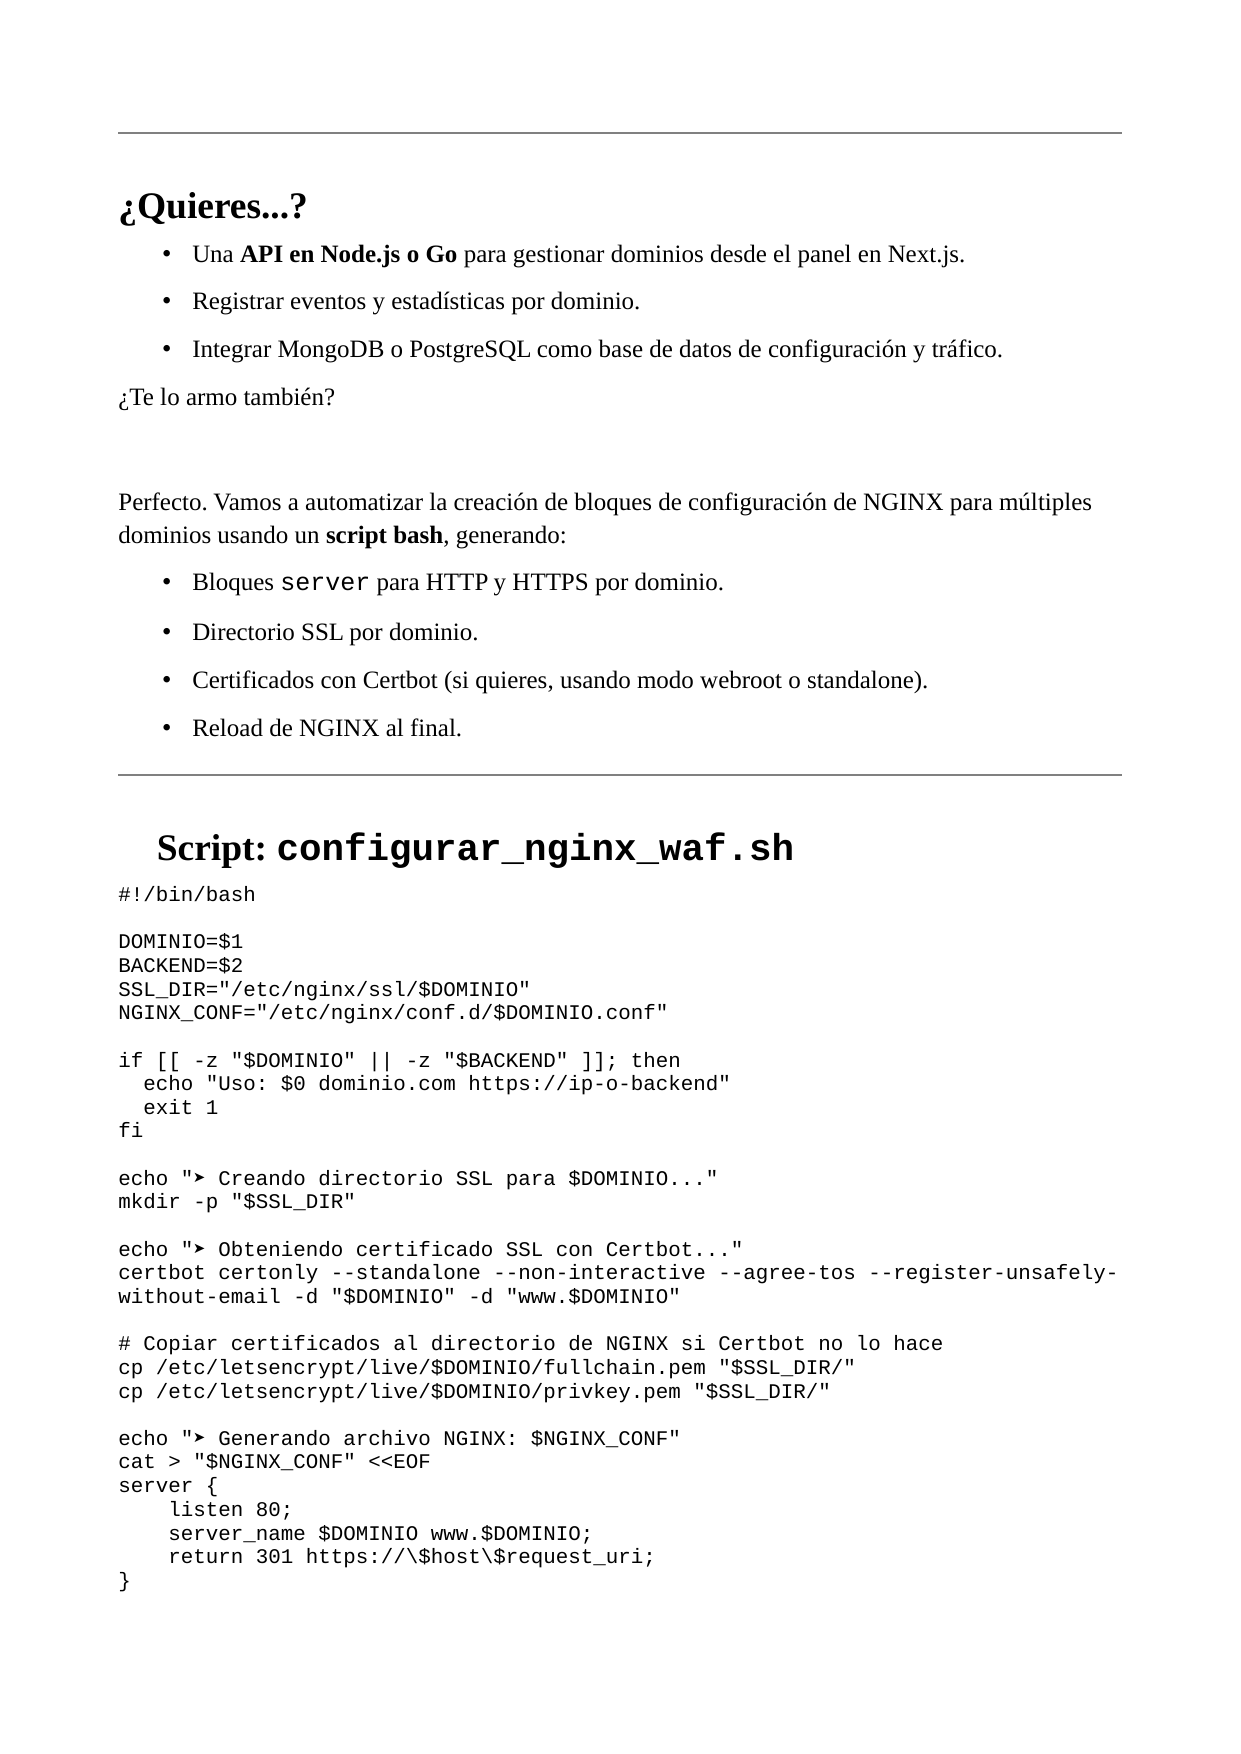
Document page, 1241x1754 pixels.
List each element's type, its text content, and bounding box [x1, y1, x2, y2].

text certbot certonly --standalone --non-interactive --agree-tos --register-unsafely-without-email -d "$DOMINIO" -d "www.$DOMINIO" [118, 1262, 1122, 1310]
text BACKEND=$2 [118, 955, 1122, 979]
list Integrar MongoDB o PostgreSQL como base de datos de configuración y tráfico. [162, 334, 1122, 363]
subtitle ¿Quieres...? [118, 183, 1122, 226]
text } [118, 1570, 1122, 1593]
text ¿Te lo armo también? [118, 382, 1122, 410]
list Directorio SSL por dominio. [162, 617, 1122, 646]
text echo "➤ Creando directorio SSL para $DOMINIO..." [118, 1168, 1122, 1191]
subtitle ✅ Script: configurar_nginx_waf.sh [118, 825, 1122, 872]
text fi [118, 1121, 1122, 1144]
text cat > "$NGINX_CONF" <<EOF [118, 1452, 1122, 1475]
text exit 1 [118, 1097, 1122, 1121]
text DOMINIO=$1 [118, 931, 1122, 955]
text Perfecto. Vamos a automatizar la creación de bloques de configuración de NGINX para múltiples dominios usando un script bash, generando: [118, 487, 1122, 548]
text echo "➤ Generando archivo NGINX: $NGINX_CONF" [118, 1428, 1122, 1452]
text server { [118, 1475, 1122, 1499]
list Una API en Node.js o Go para gestionar dominios desde el panel en Next.js. [162, 239, 1122, 268]
list Bloques server para HTTP y HTTPS por dominio. [162, 567, 1122, 598]
text NGINX_CONF="/etc/nginx/conf.d/$DOMINIO.conf" [118, 1002, 1122, 1026]
list Reload de NGINX al final. [162, 713, 1122, 741]
text cp /etc/letsencrypt/live/$DOMINIO/fullchain.pem "$SSL_DIR/" [118, 1357, 1122, 1381]
text echo "➤ Obteniendo certificado SSL con Certbot..." [118, 1239, 1122, 1262]
text server_name $DOMINIO www.$DOMINIO; [118, 1522, 1122, 1546]
text return 301 https://\$host\$request_uri; [118, 1546, 1122, 1570]
text # Copiar certificados al directorio de NGINX si Certbot no lo hace [118, 1333, 1122, 1357]
text mkdir -p "$SSL_DIR" [118, 1191, 1122, 1215]
text listen 80; [118, 1499, 1122, 1522]
text if [[ -z "$DOMINIO" || -z "$BACKEND" ]]; then [118, 1049, 1122, 1073]
text #!/bin/bash [118, 884, 1122, 908]
text SSL_DIR="/etc/nginx/ssl/$DOMINIO" [118, 979, 1122, 1002]
text echo "Uso: $0 dominio.com https://ip-o-backend" [118, 1073, 1122, 1097]
list Registrar eventos y estadísticas por dominio. [162, 286, 1122, 315]
text cp /etc/letsencrypt/live/$DOMINIO/privkey.pem "$SSL_DIR/" [118, 1381, 1122, 1404]
list Certificados con Certbot (si quieres, usando modo webroot o standalone). [162, 665, 1122, 694]
